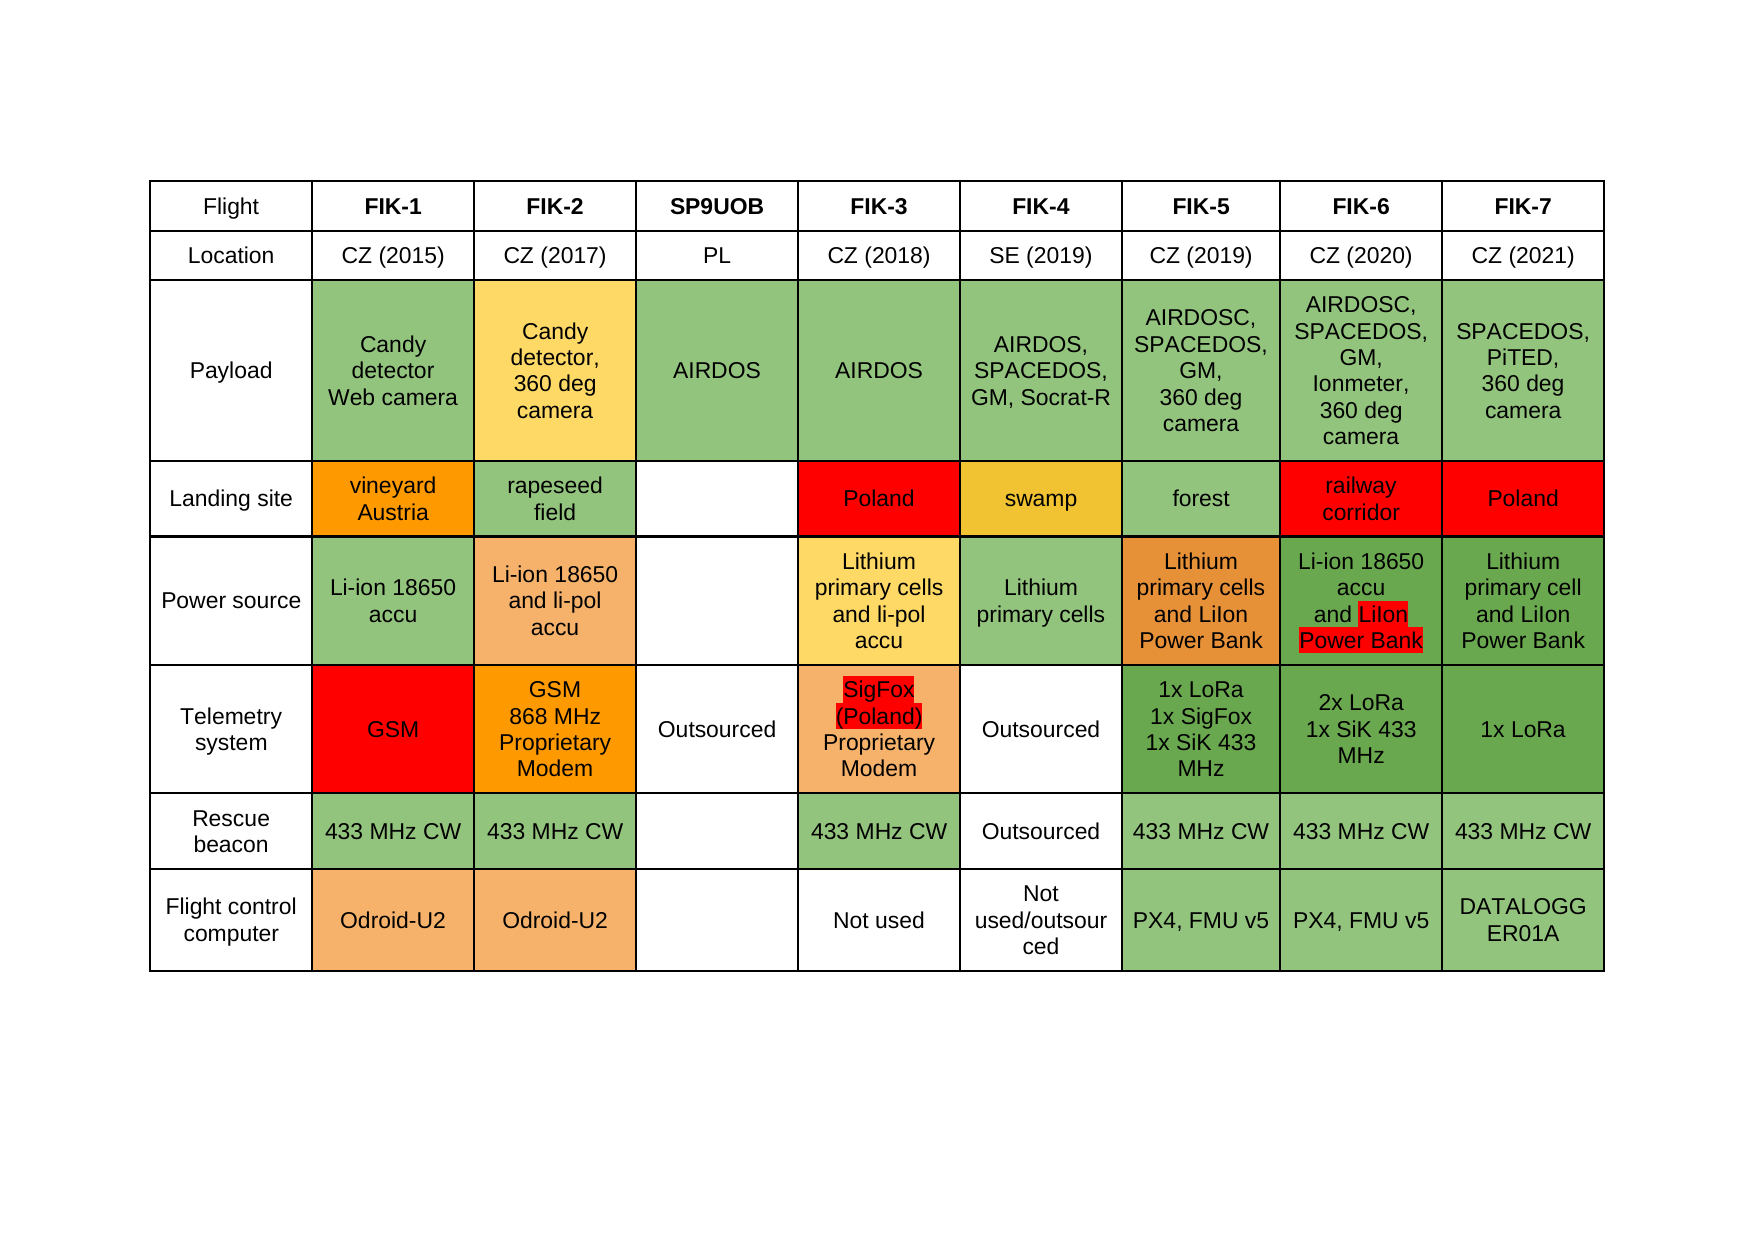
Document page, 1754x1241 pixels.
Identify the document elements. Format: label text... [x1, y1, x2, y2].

table_cell CZ (2019) [1123, 232, 1279, 279]
table_cell 433 MHz CW [475, 794, 635, 868]
table_cell PX4, FMU v5 [1123, 870, 1279, 970]
table_cell Outsourced [961, 794, 1121, 868]
table_cell SigFox (Poland) Proprietary Modem [799, 666, 959, 792]
table_cell CZ (2015) [313, 232, 473, 279]
table_cell Li-ion 18650 accu and LiIon Power Bank [1281, 538, 1441, 664]
table_cell SE (2019) [961, 232, 1121, 279]
table_header Flight [151, 182, 311, 229]
table_cell Poland [799, 462, 959, 535]
table_cell AIRDOS [799, 281, 959, 460]
table_cell Candy detector, 360 deg camera [475, 281, 635, 460]
table_cell GSM [313, 666, 473, 792]
table_cell 433 MHz CW [799, 794, 959, 868]
table_cell 433 MHz CW [1281, 794, 1441, 868]
table_cell Outsourced [637, 666, 797, 792]
table_cell railway corridor [1281, 462, 1441, 535]
table_cell Power source [151, 538, 311, 664]
table_cell 1x LoRa 1x SigFox 1x SiK 433 MHz [1123, 666, 1279, 792]
table_cell rapeseed field [475, 462, 635, 535]
table_cell CZ (2017) [475, 232, 635, 279]
table_cell Telemetry system [151, 666, 311, 792]
table_cell Not used [799, 870, 959, 970]
table_cell CZ (2020) [1281, 232, 1441, 279]
table_cell PL [637, 232, 797, 279]
table_cell 433 MHz CW [313, 794, 473, 868]
table_cell Outsourced [961, 666, 1121, 792]
table_cell [637, 794, 797, 868]
table_cell 433 MHz CW [1123, 794, 1279, 868]
table_cell [637, 462, 797, 535]
table_cell Candy detector Web camera [313, 281, 473, 460]
table_cell Odroid-U2 [313, 870, 473, 970]
table_cell Location [151, 232, 311, 279]
table_cell Not used/outsourced [961, 870, 1121, 970]
table_cell vineyard Austria [313, 462, 473, 535]
table_cell 1x LoRa [1443, 666, 1603, 792]
table_cell Poland [1443, 462, 1603, 535]
table_cell Rescue beacon [151, 794, 311, 868]
table_cell CZ (2018) [799, 232, 959, 279]
table_cell 433 MHz CW [1443, 794, 1603, 868]
table_cell AIRDOSC, SPACEDOS, GM, 360 deg camera [1123, 281, 1279, 460]
table_cell [637, 870, 797, 970]
table_header SP9UOB [637, 182, 797, 229]
table_cell Landing site [151, 462, 311, 535]
table_cell Flight control computer [151, 870, 311, 970]
table_cell Odroid-U2 [475, 870, 635, 970]
table_header FIK-7 [1443, 182, 1603, 229]
table_header FIK-6 [1281, 182, 1441, 229]
table_cell GSM 868 MHz Proprietary Modem [475, 666, 635, 792]
table_cell CZ (2021) [1443, 232, 1603, 279]
table_header FIK-2 [475, 182, 635, 229]
table_header FIK-5 [1123, 182, 1279, 229]
table_cell Payload [151, 281, 311, 460]
table_header FIK-1 [313, 182, 473, 229]
table_cell Li-ion 18650 accu [313, 538, 473, 664]
table_cell Lithium primary cells and LiIon Power Bank [1123, 538, 1279, 664]
table_cell Lithium primary cells [961, 538, 1121, 664]
table_cell PX4, FMU v5 [1281, 870, 1441, 970]
table_cell Li-ion 18650 and li-pol accu [475, 538, 635, 664]
table_cell AIRDOS, SPACEDOS, GM, Socrat-R [961, 281, 1121, 460]
table_cell AIRDOSC, SPACEDOS, GM, Ionmeter, 360 deg camera [1281, 281, 1441, 460]
table_cell Lithium primary cell and LiIon Power Bank [1443, 538, 1603, 664]
table_cell AIRDOS [637, 281, 797, 460]
table_cell [637, 538, 797, 664]
table_cell swamp [961, 462, 1121, 535]
table_cell DATALOGGER01A [1443, 870, 1603, 970]
table_header FIK-3 [799, 182, 959, 229]
table_cell 2x LoRa 1x SiK 433 MHz [1281, 666, 1441, 792]
table_cell SPACEDOS, PiTED, 360 deg camera [1443, 281, 1603, 460]
table_header FIK-4 [961, 182, 1121, 229]
table_cell forest [1123, 462, 1279, 535]
table_cell Lithium primary cells and li-pol accu [799, 538, 959, 664]
